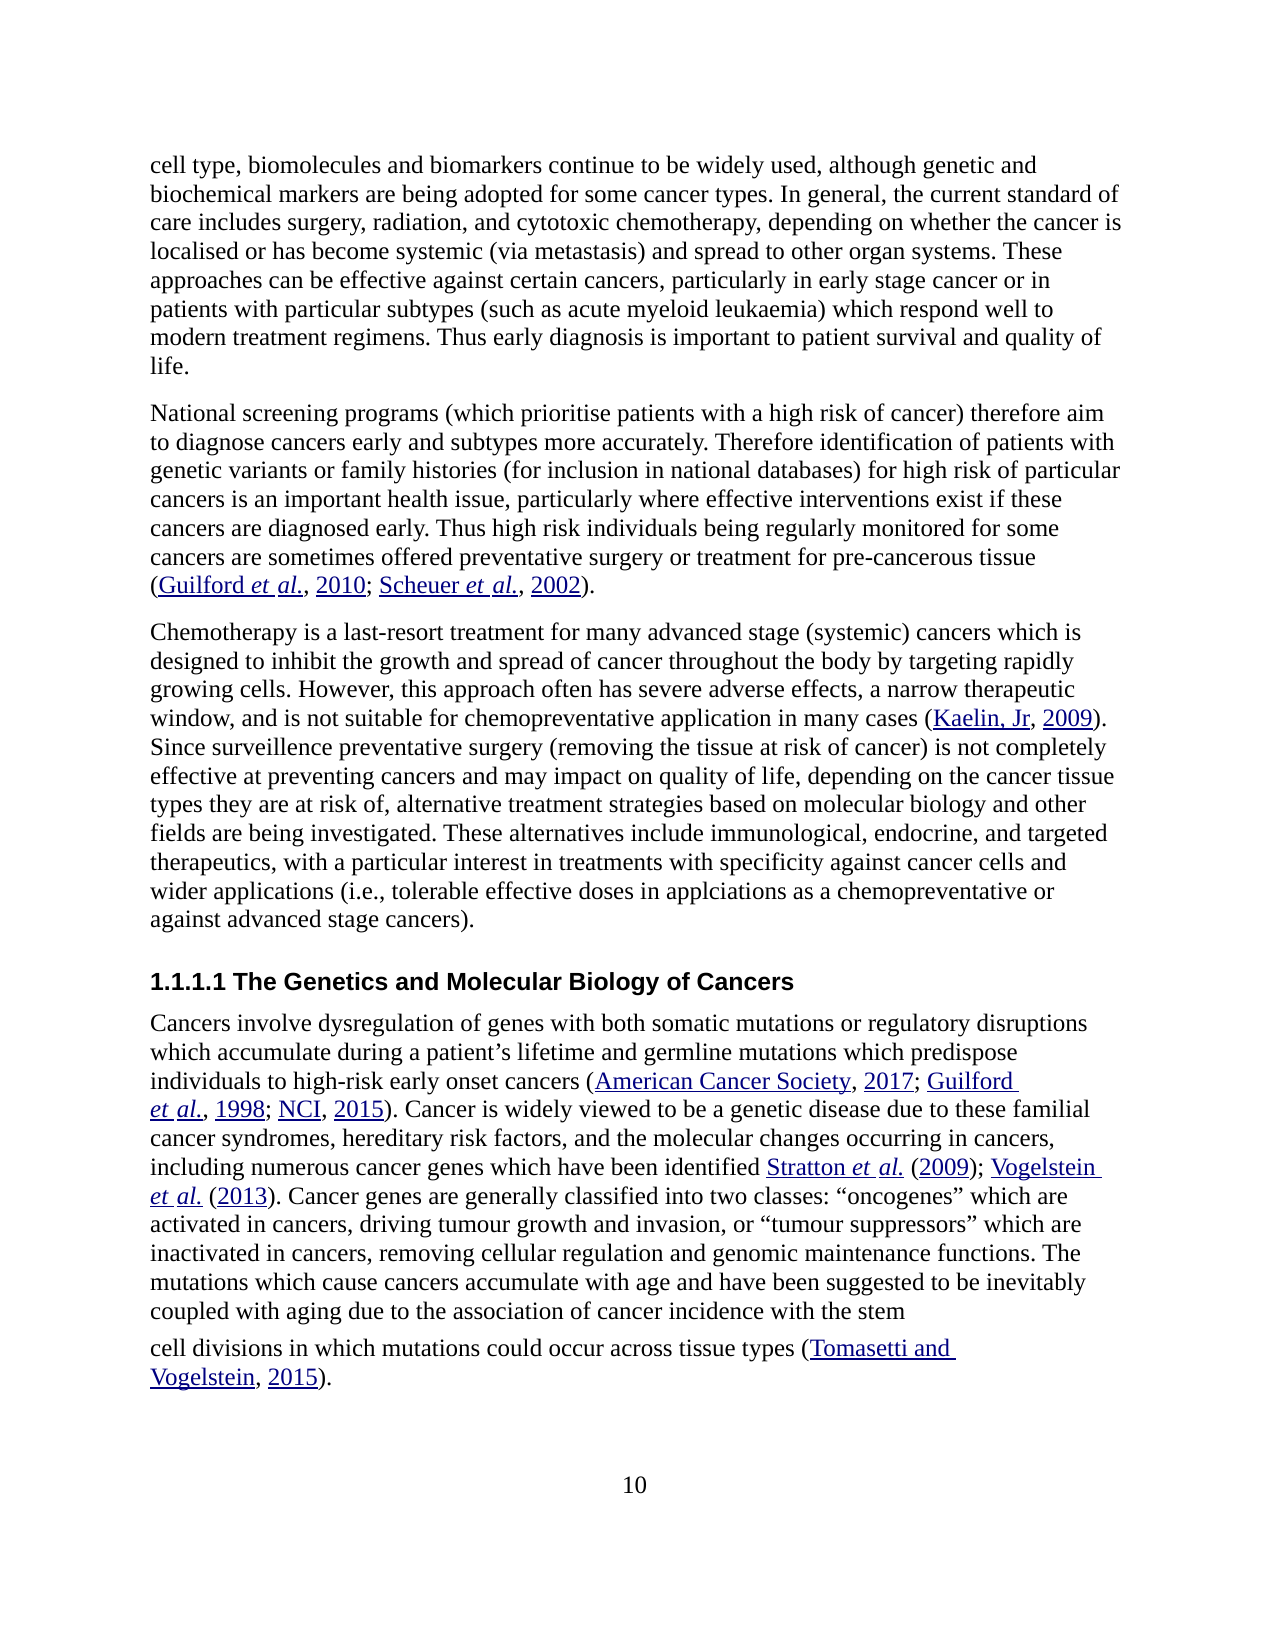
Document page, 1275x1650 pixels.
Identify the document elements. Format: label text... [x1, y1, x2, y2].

text cell type, biomolecules and biomarkers continue to be widely used, although genetic and biochemical markers are being adopted for some cancer types. In general, the current standard of care includes surgery, radiation, and cytotoxic chemotherapy, depending on whether the cancer is localised or has become systemic (via metastasis) and spread to other organ systems. These approaches can be effective against certain cancers, particularly in early stage cancer or in patients with particular subtypes (such as acute myeloid leukaemia) which respond well to modern treatment regimens. Thus early diagnosis is important to patient survival and quality of life. [150, 150, 1125, 380]
text cell divisions in which mutations could occur across tissue types (Tomasetti and Vogelstein, 2015). [150, 1333, 1125, 1391]
text Cancers involve dysregulation of genes with both somatic mutations or regulatory disruptions which accumulate during a patient’s lifetime and germline mutations which predispose individuals to high-risk early onset cancers (American Cancer Society, 2017; Guilford et al., 1998; NCI, 2015). Cancer is widely viewed to be a genetic disease due to these familial cancer syndromes, hereditary risk factors, and the molecular changes occurring in cancers, including numerous cancer genes which have been identified Stratton et al. (2009); Vogelstein et al. (2013). Cancer genes are generally classified into two classes: “oncogenes” which are activated in cancers, driving tumour growth and invasion, or “tumour suppressors” which are inactivated in cancers, removing cellular regulation and genomic maintenance functions. The mutations which cause cancers accumulate with age and have been suggested to be inevitably coupled with aging due to the association of cancer incidence with the stem [150, 1008, 1125, 1324]
text Chemotherapy is a last-resort treatment for many advanced stage (systemic) cancers which is designed to inhibit the growth and spread of cancer throughout the body by targeting rapidly growing cells. However, this approach often has severe adverse effects, a narrow therapeutic window, and is not suitable for chemopreventative application in many cases (Kaelin, Jr, 2009). Since surveillence preventative surgery (removing the tissue at risk of cancer) is not completely effective at preventing cancers and may impact on quality of life, depending on the cancer tissue types they are at risk of, alternative treatment strategies based on molecular biology and other fields are being investigated. These alternatives include immunological, endocrine, and targeted therapeutics, with a particular interest in treatments with specificity against cancer cells and wider applications (i.e., tolerable effective doses in applciations as a chemopreventative or against advanced stage cancers). [150, 617, 1125, 933]
text National screening programs (which prioritise patients with a high risk of cancer) therefore aim to diagnose cancers early and subtypes more accurately. Therefore identification of patients with genetic variants or family histories (for inclusion in national databases) for high risk of particular cancers is an important health issue, particularly where effective interventions exist if these cancers are diagnosed early. Thus high risk individuals being regularly monitored for some cancers are sometimes offered preventative surgery or treatment for pre-cancerous tissue (Guilford et al., 2010; Scheuer et al., 2002). [150, 398, 1125, 599]
subtitle 1.1.1.1 The Genetics and Molecular Biology of Cancers [150, 967, 1125, 996]
